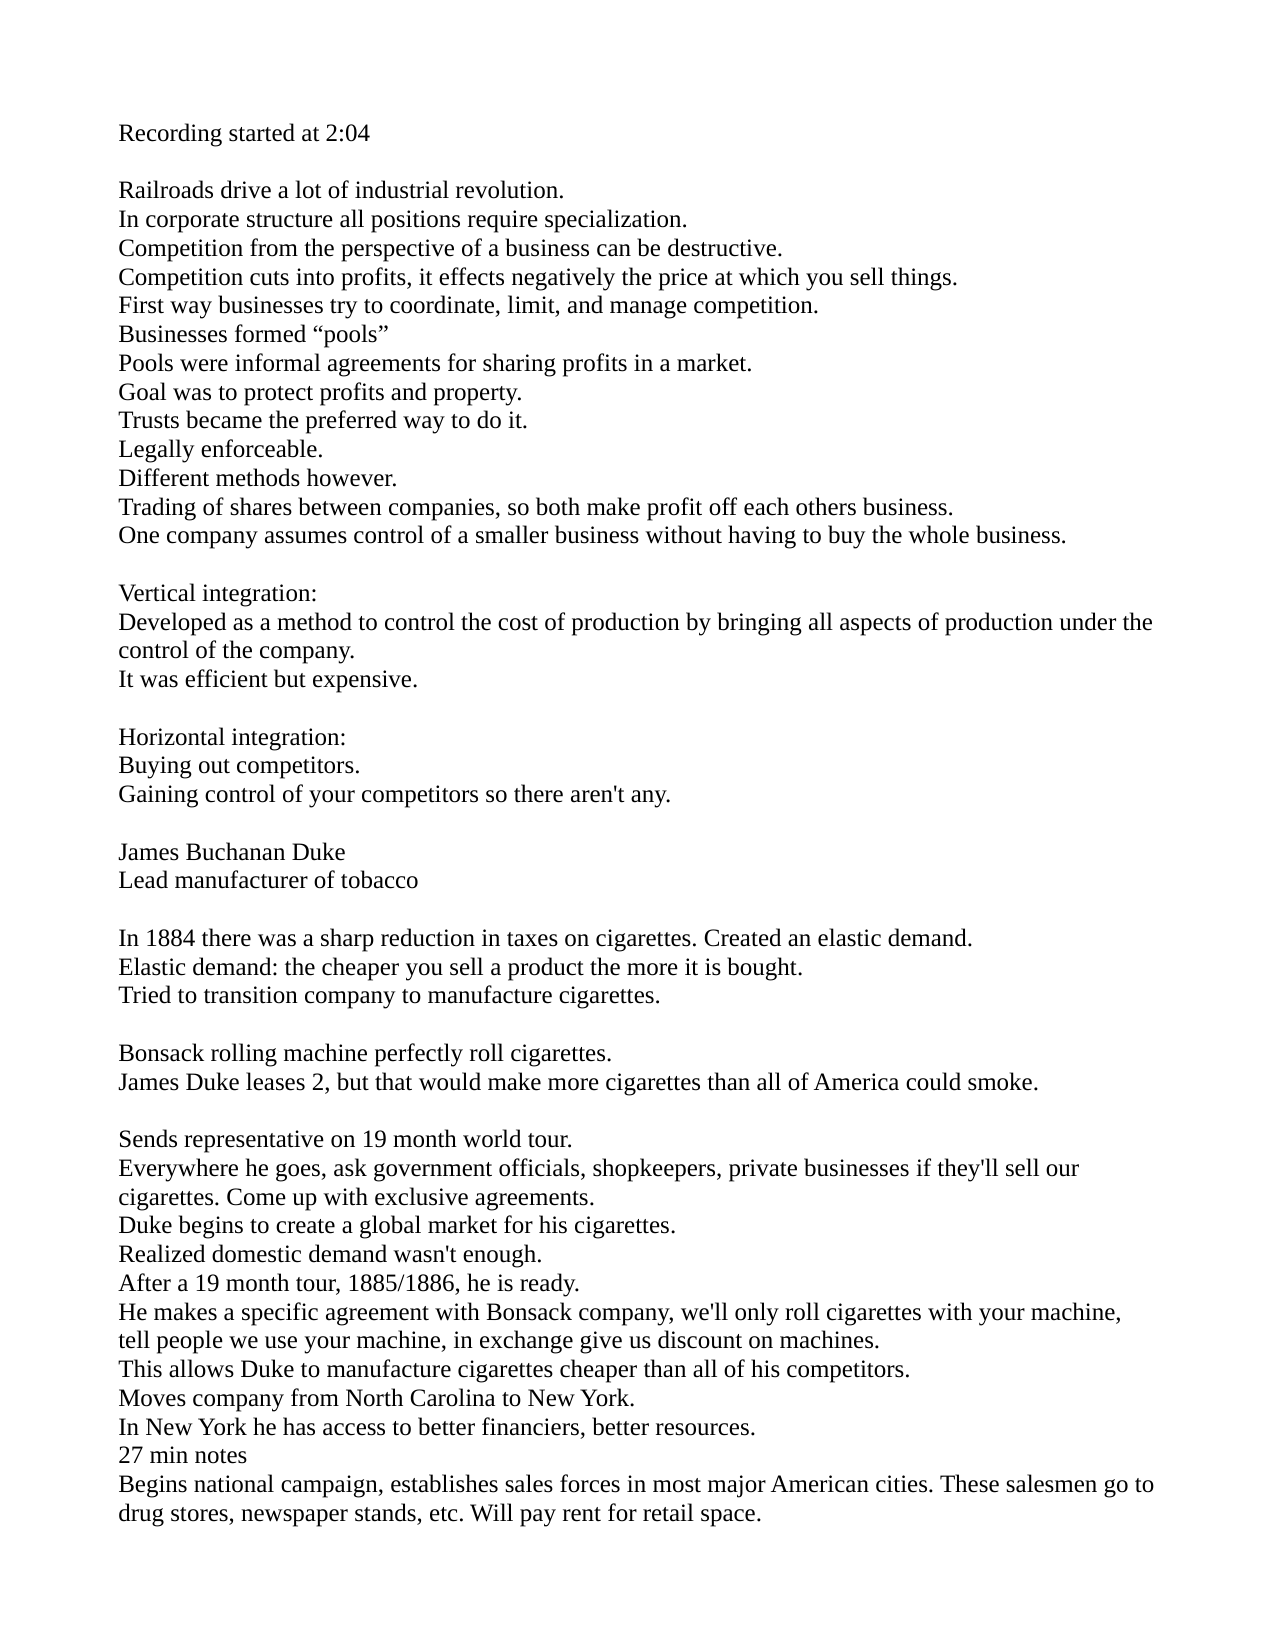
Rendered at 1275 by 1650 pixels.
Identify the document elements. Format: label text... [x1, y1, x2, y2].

text James Buchanan Duke [118, 837, 1157, 866]
text 27 min notes [118, 1441, 1157, 1469]
text Tried to transition company to manufacture cigarettes. [118, 981, 1157, 1009]
text Vertical integration: [118, 578, 1157, 607]
text He makes a specific agreement with Bonsack company, we'll only roll cigarettes with your machine, tell people we use your machine, in exchange give us discount on machines. [118, 1297, 1157, 1354]
text Legally enforceable. [118, 434, 1157, 463]
text In corporate structure all positions require specialization. [118, 204, 1157, 233]
text Lead manufacturer of tobacco [118, 866, 1157, 894]
text One company assumes control of a smaller business without having to buy the whole business. [118, 521, 1157, 549]
text Pools were informal agreements for sharing profits in a market. [118, 348, 1157, 377]
text In 1884 there was a sharp reduction in taxes on cigarettes. Created an elastic demand. [118, 923, 1157, 952]
text This allows Duke to manufacture cigarettes cheaper than all of his competitors. [118, 1354, 1157, 1383]
text Buying out competitors. [118, 751, 1157, 779]
text Trusts became the preferred way to do it. [118, 406, 1157, 434]
text Railroads drive a lot of industrial revolution. [118, 176, 1157, 204]
text Elastic demand: the cheaper you sell a product the more it is bought. [118, 952, 1157, 981]
text Different methods however. [118, 463, 1157, 492]
text Realized domestic demand wasn't enough. [118, 1239, 1157, 1268]
text Sends representative on 19 month world tour. [118, 1124, 1157, 1153]
text In New York he has access to better financiers, better resources. [118, 1412, 1157, 1441]
text Everywhere he goes, ask government officials, shopkeepers, private businesses if they'll sell our cigarettes. Come up with exclusive agreements. [118, 1153, 1157, 1211]
text Bonsack rolling machine perfectly roll cigarettes. [118, 1038, 1157, 1067]
text Recording started at 2:04 [118, 118, 1157, 147]
text Goal was to protect profits and property. [118, 377, 1157, 406]
text It was efficient but expensive. [118, 664, 1157, 693]
text Businesses formed “pools” [118, 319, 1157, 348]
text Developed as a method to control the cost of production by bringing all aspects of production under the control of the company. [118, 607, 1157, 664]
text Horizontal integration: [118, 722, 1157, 751]
text After a 19 month tour, 1885/1886, he is ready. [118, 1268, 1157, 1297]
text Trading of shares between companies, so both make profit off each others business. [118, 492, 1157, 521]
text Begins national campaign, establishes sales forces in most major American cities. These salesmen go to drug stores, newspaper stands, etc. Will pay rent for retail space. [118, 1469, 1157, 1527]
text Competition cuts into profits, it effects negatively the price at which you sell things. [118, 262, 1157, 291]
text First way businesses try to coordinate, limit, and manage competition. [118, 291, 1157, 319]
text Duke begins to create a global market for his cigarettes. [118, 1211, 1157, 1239]
text Competition from the perspective of a business can be destructive. [118, 233, 1157, 262]
text James Duke leases 2, but that would make more cigarettes than all of America could smoke. [118, 1067, 1157, 1096]
text Moves company from North Carolina to New York. [118, 1383, 1157, 1412]
text Gaining control of your competitors so there aren't any. [118, 779, 1157, 808]
